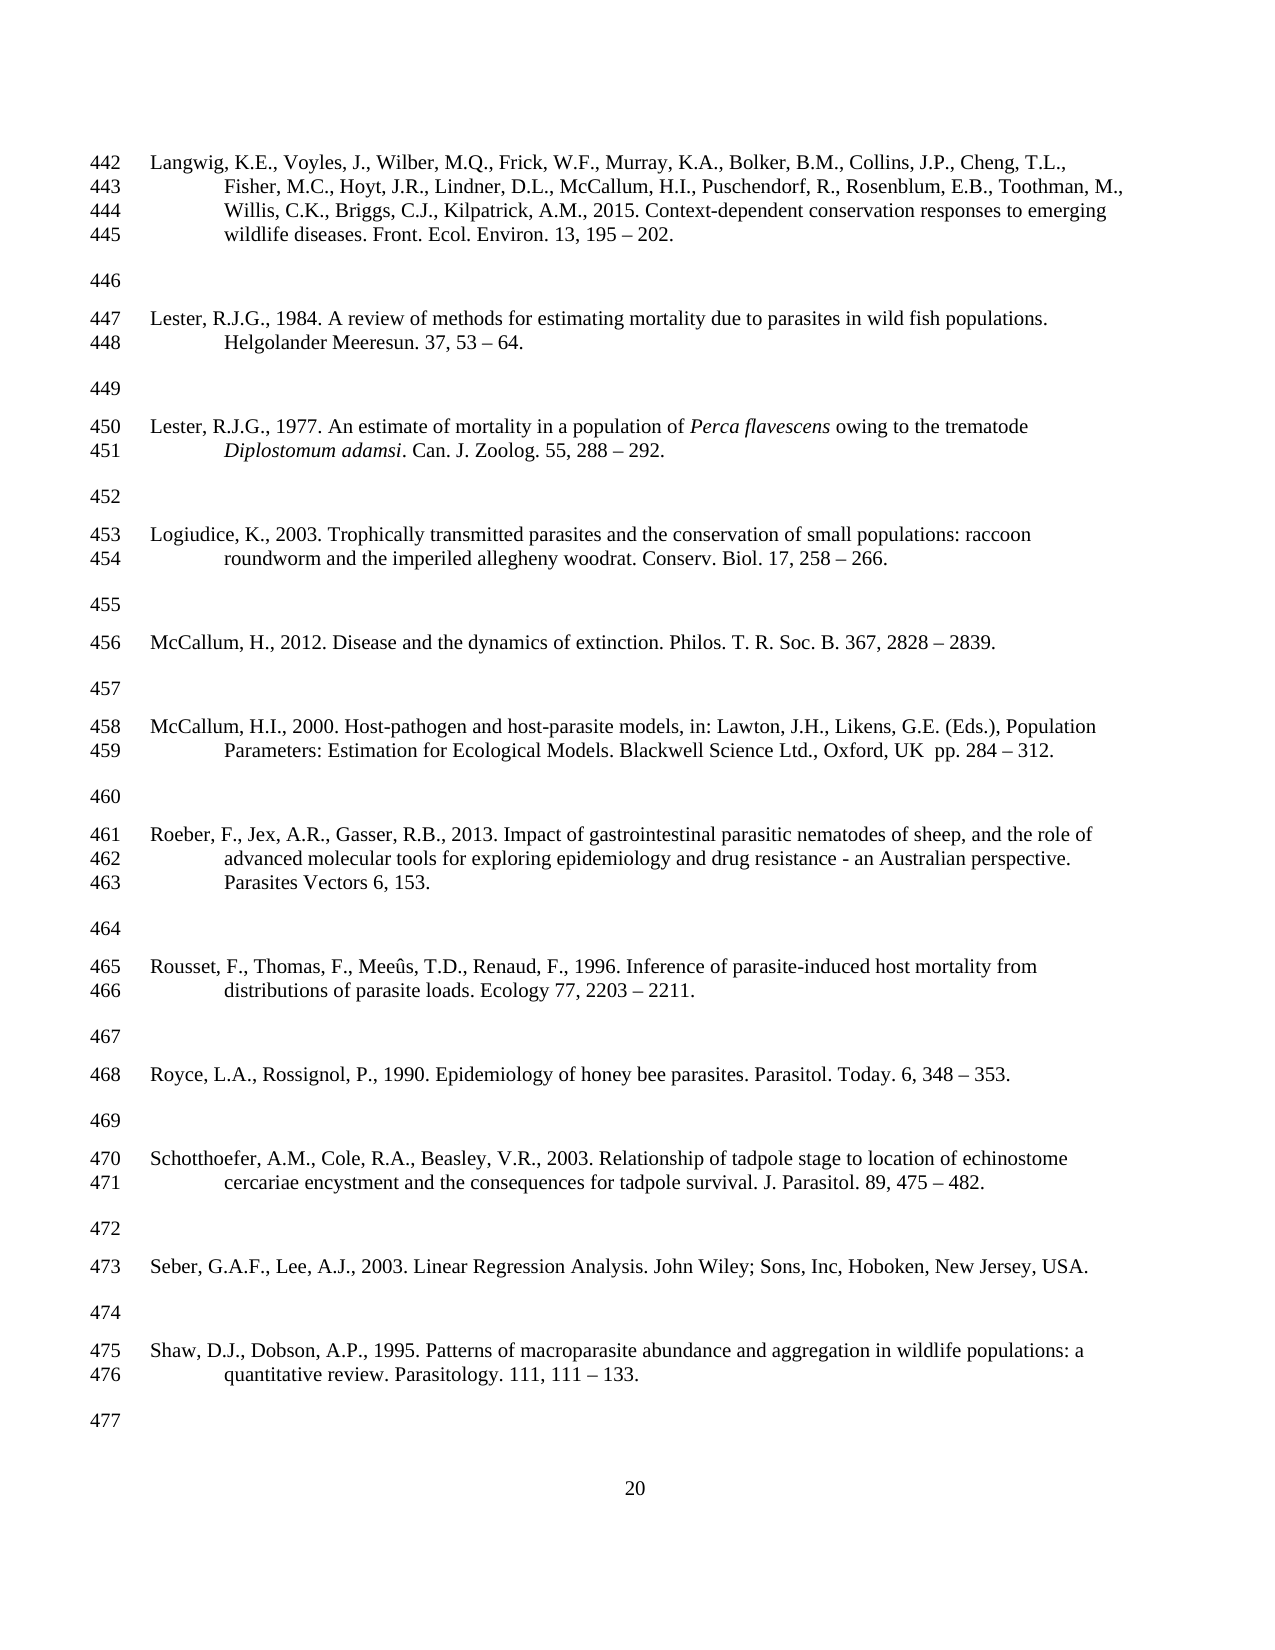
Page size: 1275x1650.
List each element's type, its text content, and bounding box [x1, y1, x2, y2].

text McCallum, H.I., 2000. Host-pathogen and host-parasite models, in: Lawton, J.H., Likens, G.E. (Eds.), Population Parameters: Estimation for Ecological Models. Blackwell Science Ltd., Oxford, UK pp. 284 – 312. [150, 714, 1125, 762]
text McCallum, H., 2012. Disease and the dynamics of extinction. Philos. T. R. Soc. B. 367, 2828 – 2839. [150, 630, 1125, 654]
text Rousset, F., Thomas, F., Meeûs, T.D., Renaud, F., 1996. Inference of parasite-induced host mortality from distributions of parasite loads. Ecology 77, 2203 – 2211. [150, 954, 1125, 1002]
text Schotthoefer, A.M., Cole, R.A., Beasley, V.R., 2003. Relationship of tadpole stage to location of echinostome cercariae encystment and the consequences for tadpole survival. J. Parasitol. 89, 475 – 482. [150, 1146, 1125, 1194]
text Logiudice, K., 2003. Trophically transmitted parasites and the conservation of small populations: raccoon roundworm and the imperiled allegheny woodrat. Conserv. Biol. 17, 258 – 266. [150, 522, 1125, 570]
text Shaw, D.J., Dobson, A.P., 1995. Patterns of macroparasite abundance and aggregation in wildlife populations: a quantitative review. Parasitology. 111, 111 – 133. [150, 1338, 1125, 1386]
text Roeber, F., Jex, A.R., Gasser, R.B., 2013. Impact of gastrointestinal parasitic nematodes of sheep, and the role of advanced molecular tools for exploring epidemiology and drug resistance - an Australian perspective. Parasites Vectors 6, 153. [150, 822, 1125, 894]
text Seber, G.A.F., Lee, A.J., 2003. Linear Regression Analysis. John Wiley; Sons, Inc, Hoboken, New Jersey, USA. [150, 1254, 1125, 1278]
text Royce, L.A., Rossignol, P., 1990. Epidemiology of honey bee parasites. Parasitol. Today. 6, 348 – 353. [150, 1062, 1125, 1086]
text Langwig, K.E., Voyles, J., Wilber, M.Q., Frick, W.F., Murray, K.A., Bolker, B.M., Collins, J.P., Cheng, T.L., Fisher, M.C., Hoyt, J.R., Lindner, D.L., McCallum, H.I., Puschendorf, R., Rosenblum, E.B., Toothman, M., Willis, C.K., Briggs, C.J., Kilpatrick, A.M., 2015. Context-dependent conservation responses to emerging wildlife diseases. Front. Ecol. Environ. 13, 195 – 202. [150, 150, 1125, 246]
text Lester, R.J.G., 1984. A review of methods for estimating mortality due to parasites in wild fish populations. Helgolander Meeresun. 37, 53 – 64. [150, 306, 1125, 354]
text Lester, R.J.G., 1977. An estimate of mortality in a population of Perca flavescens owing to the trematode Diplostomum adamsi. Can. J. Zoolog. 55, 288 – 292. [150, 414, 1125, 462]
